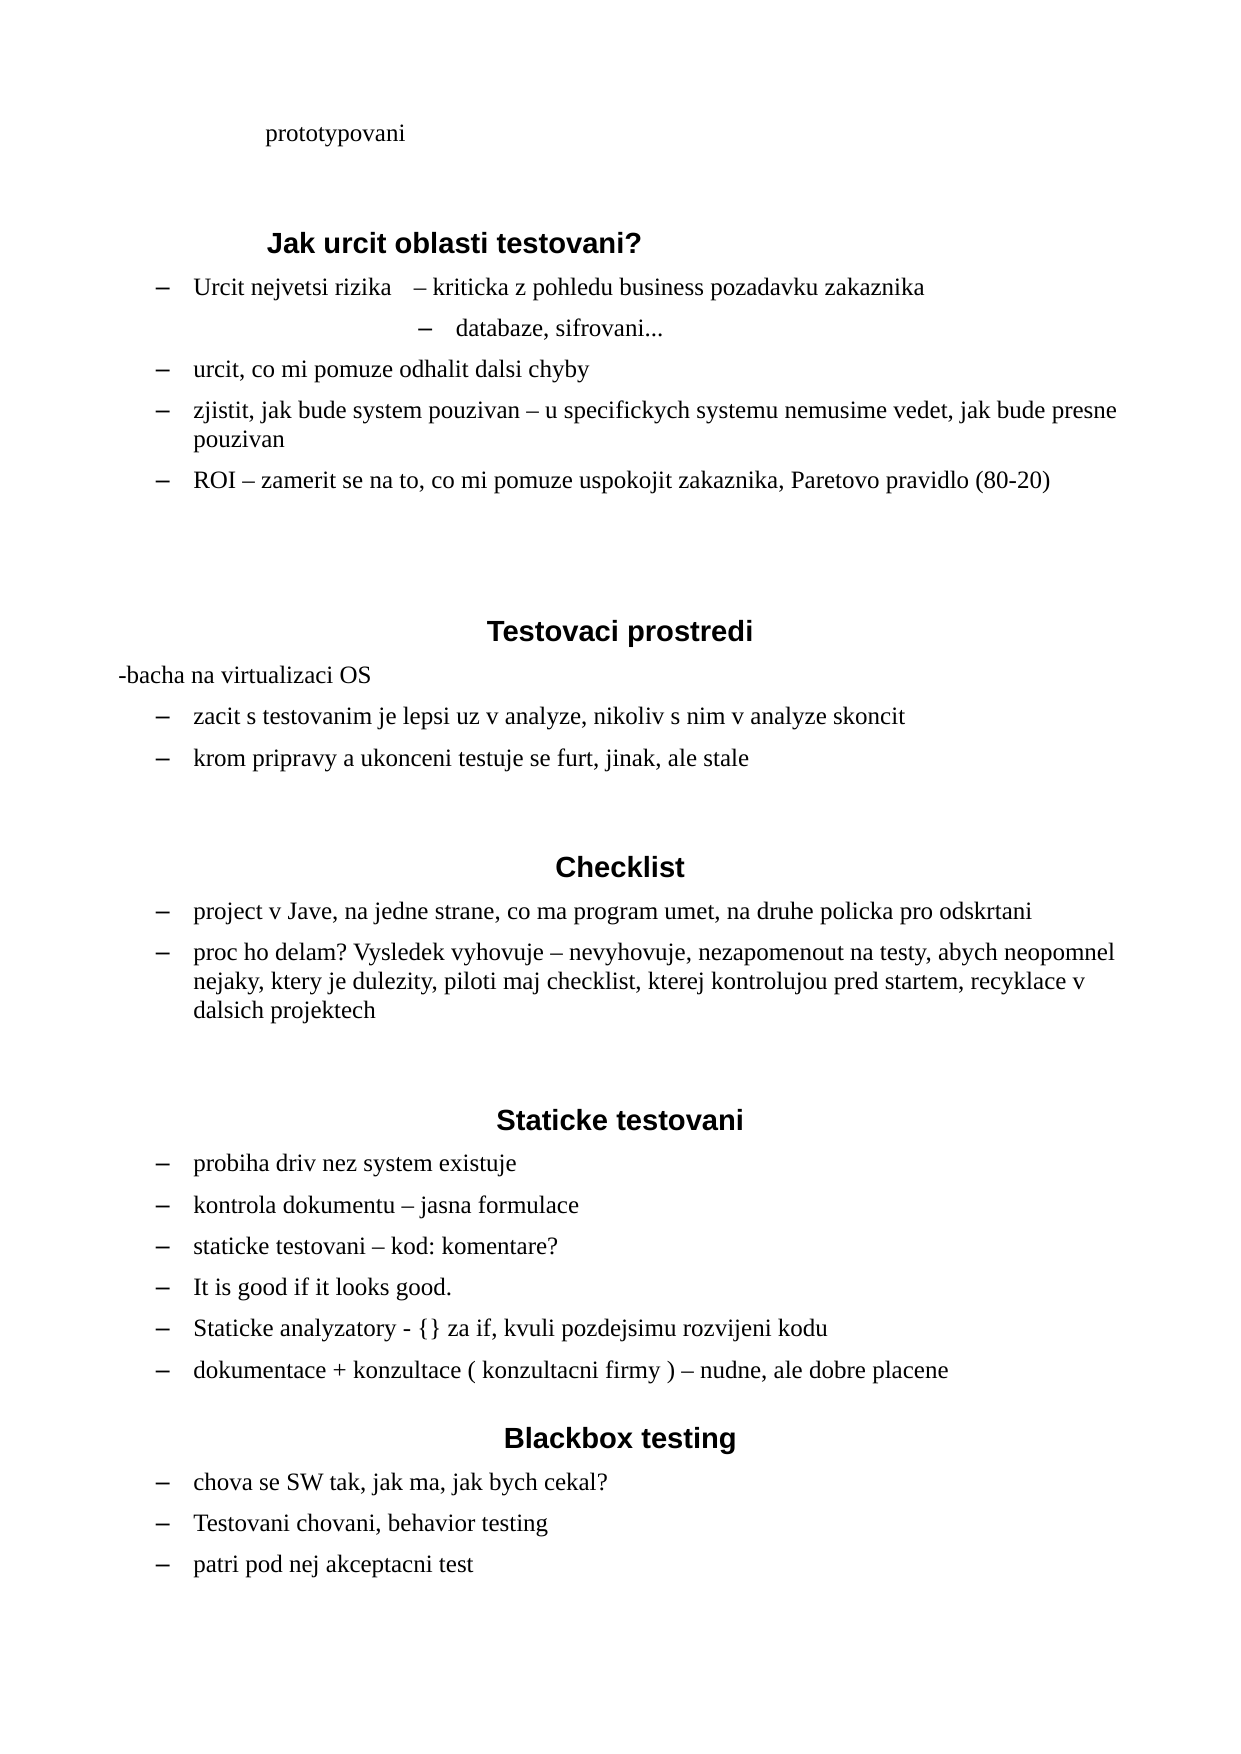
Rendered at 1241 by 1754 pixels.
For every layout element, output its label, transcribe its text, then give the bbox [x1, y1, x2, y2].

list kontrola dokumentu – jasna formulace [156, 1190, 1122, 1218]
list zjistit, jak bude system pouzivan – u specifickych systemu nemusime vedet, jak bude presne pouzivan [156, 395, 1122, 453]
subtitle Jak urcit oblasti testovani? [118, 226, 1122, 259]
list ROI – zamerit se na to, co mi pomuze uspokojit zakaznika, Paretovo pravidlo (80-20) [156, 465, 1122, 494]
list patri pod nej akceptacni test [156, 1549, 1122, 1578]
list Staticke analyzatory - {} za if, kvuli pozdejsimu rozvijeni kodu [156, 1313, 1122, 1342]
list databaze, sifrovani... [418, 313, 1122, 342]
list project v Jave, na jedne strane, co ma program umet, na druhe policka pro odskrtani [156, 896, 1122, 925]
list proc ho delam? Vysledek vyhovuje – nevyhovuje, nezapomenout na testy, abych neopomnel nejaky, ktery je dulezity, piloti maj checklist, kterej kontrolujou pred startem, recyklace v dalsich projektech [156, 937, 1122, 1024]
subtitle Staticke testovani [118, 1102, 1122, 1136]
list Urcit nejvetsi rizika – kriticka z pohledu business pozadavku zakaznika [156, 272, 1122, 300]
list staticke testovani – kod: komentare? [156, 1231, 1122, 1260]
list urcit, co mi pomuze odhalit dalsi chyby [156, 354, 1122, 383]
subtitle Testovaci prostredi [118, 614, 1122, 648]
list probiha driv nez system existuje [156, 1148, 1122, 1177]
list chova se SW tak, jak ma, jak bych cekal? [156, 1467, 1122, 1496]
subtitle Checklist [118, 850, 1122, 884]
text prototypovani [118, 118, 1122, 147]
list krom pripravy a ukonceni testuje se furt, jinak, ale stale [156, 743, 1122, 771]
subtitle Blackbox testing [118, 1421, 1122, 1454]
text -bacha na virtualizaci OS [118, 660, 1122, 689]
list zacit s testovanim je lepsi uz v analyze, nikoliv s nim v analyze skoncit [156, 701, 1122, 730]
list It is good if it looks good. [156, 1272, 1122, 1301]
list Testovani chovani, behavior testing [156, 1508, 1122, 1537]
list dokumentace + konzultace ( konzultacni firmy ) – nudne, ale dobre placene [156, 1355, 1122, 1383]
